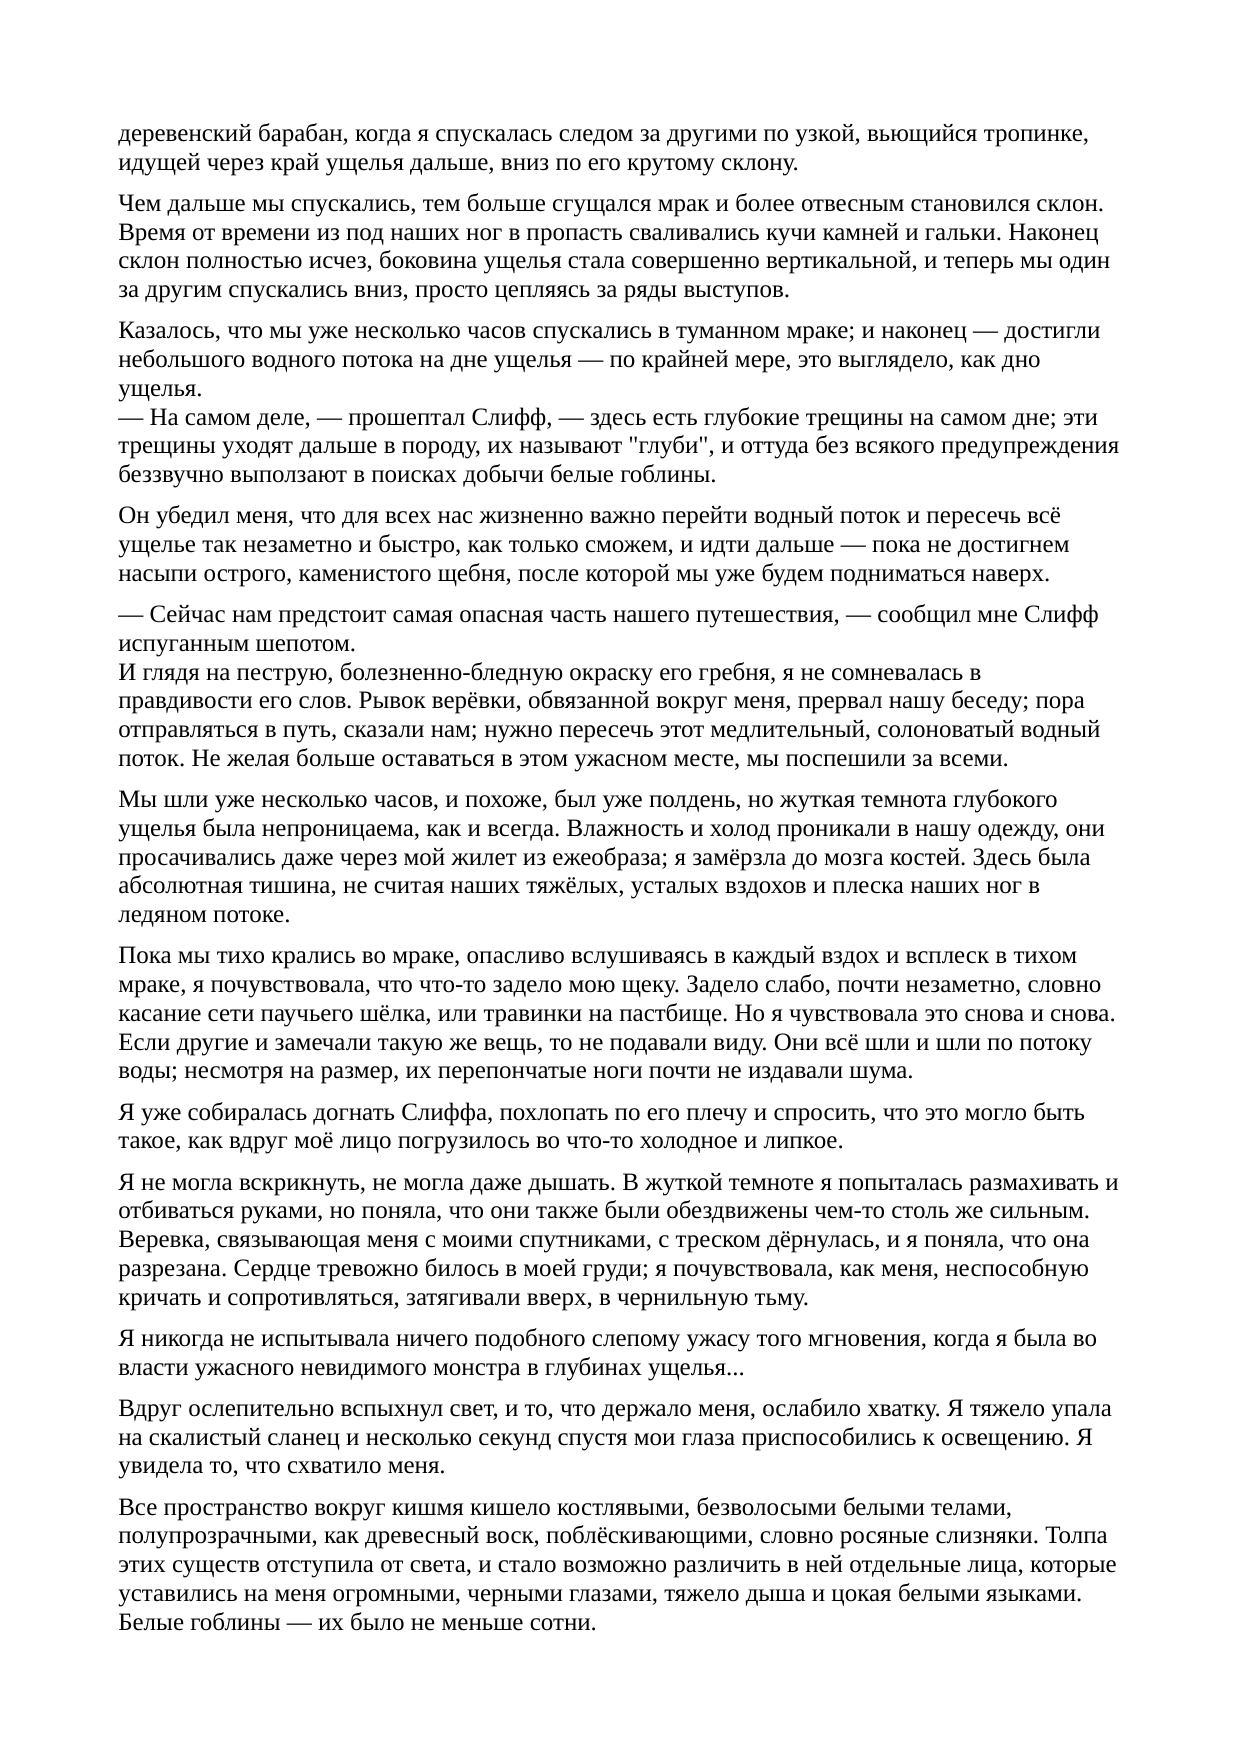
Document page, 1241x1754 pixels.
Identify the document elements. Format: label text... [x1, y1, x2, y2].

text Чем дальше мы спускались, тем больше сгущался мрак и более отвесным становился склон. Время от времени из под наших ног в пропасть сваливались кучи камней и гальки. Наконец склон полностью исчез, боковина ущелья стала совершенно вертикальной, и теперь мы один за другим спускались вниз, просто цепляясь за ряды выступов. [118, 188, 1122, 303]
text деревенский барабан, когда я спускалась следом за другими по узкой, вьющийся тропинке, идущей через край ущелья дальше, вниз по его крутому склону. [118, 118, 1122, 176]
text Я не могла вскрикнуть, не могла даже дышать. В жуткой темноте я попыталась размахивать и отбиваться руками, но поняла, что они также были обездвижены чем-то столь же сильным. Веревка, связывающая меня с моими спутниками, с треском дёрнулась, и я поняла, что она разрезана. Сердце тревожно билось в моей груди; я почувствовала, как меня, неспособную кричать и сопротивляться, затягивали вверх, в чернильную тьму. [118, 1167, 1122, 1311]
text Мы шли уже несколько часов, и похоже, был уже полдень, но жуткая темнота глубокого ущелья была непроницаема, как и всегда. Влажность и холод проникали в нашу одежду, они просачивались даже через мой жилет из ежеобраза; я замёрзла до мозга костей. Здесь была абсолютная тишина, не считая наших тяжёлых, усталых вздохов и плеска наших ног в ледяном потоке. [118, 784, 1122, 928]
text Я никогда не испытывала ничего подобного слепому ужасу того мгновения, когда я была во власти ужасного невидимого монстра в глубинах ущелья... [118, 1323, 1122, 1381]
text Все пространство вокруг кишмя кишело костлявыми, безволосыми белыми телами, полупрозрачными, как древесный воск, поблёскивающими, словно росяные слизняки. Толпа этих существ отступила от света, и стало возможно различить в ней отдельные лица, которые уставились на меня огромными, черными глазами, тяжело дыша и цокая белыми языками. Белые гоблины — их было не меньше сотни. [118, 1492, 1122, 1636]
text Он убедил меня, что для всех нас жизненно важно перейти водный поток и пересечь всё ущелье так незаметно и быстро, как только сможем, и идти дальше — пока не достигнем насыпи острого, каменистого щебня, после которой мы уже будем подниматься наверх. [118, 501, 1122, 587]
text Казалось, что мы уже несколько часов спускались в туманном мраке; и наконец — достигли небольшого водного потока на дне ущелья — по крайней мере, это выглядело, как дно ущелья. — На самом деле, — прошептал Слифф, — здесь есть глубокие трещины на самом дне; эти трещины уходят дальше в породу, их называют "глуби", и оттуда без всякого предупреждения беззвучно выползают в поисках добычи белые гоблины. [118, 316, 1122, 488]
text Пока мы тихо крались во мраке, опасливо вслушиваясь в каждый вздох и всплеск в тихом мраке, я почувствовала, что что-то задело мою щеку. Задело слабо, почти незаметно, словно касание сети паучьего шёлка, или травинки на пастбище. Но я чувствовала это снова и снова. Если другие и замечали такую же вещь, то не подавали виду. Они всё шли и шли по потоку воды; несмотря на размер, их перепончатые ноги почти не издавали шума. [118, 941, 1122, 1084]
text Вдруг ослепительно вспыхнул свет, и то, что держало меня, ослабило хватку. Я тяжело упала на скалистый сланец и несколько секунд спустя мои глаза приспособились к освещению. Я увидела то, что схватило меня. [118, 1393, 1122, 1479]
text Я уже собиралась догнать Слиффа, похлопать по его плечу и спросить, что это могло быть такое, как вдруг моё лицо погрузилось во что-то холодное и липкое. [118, 1097, 1122, 1154]
text — Сейчас нам предстоит самая опасная часть нашего путешествия, — сообщил мне Слифф испуганным шепотом. И глядя на пеструю, болезненно-бледную окраску его гребня, я не сомневалась в правдивости его слов. Рывок верёвки, обвязанной вокруг меня, прервал нашу беседу; пора отправляться в путь, сказали нам; нужно пересечь этот медлительный, солоноватый водный поток. Не желая больше оставаться в этом ужасном месте, мы поспешили за всеми. [118, 599, 1122, 772]
